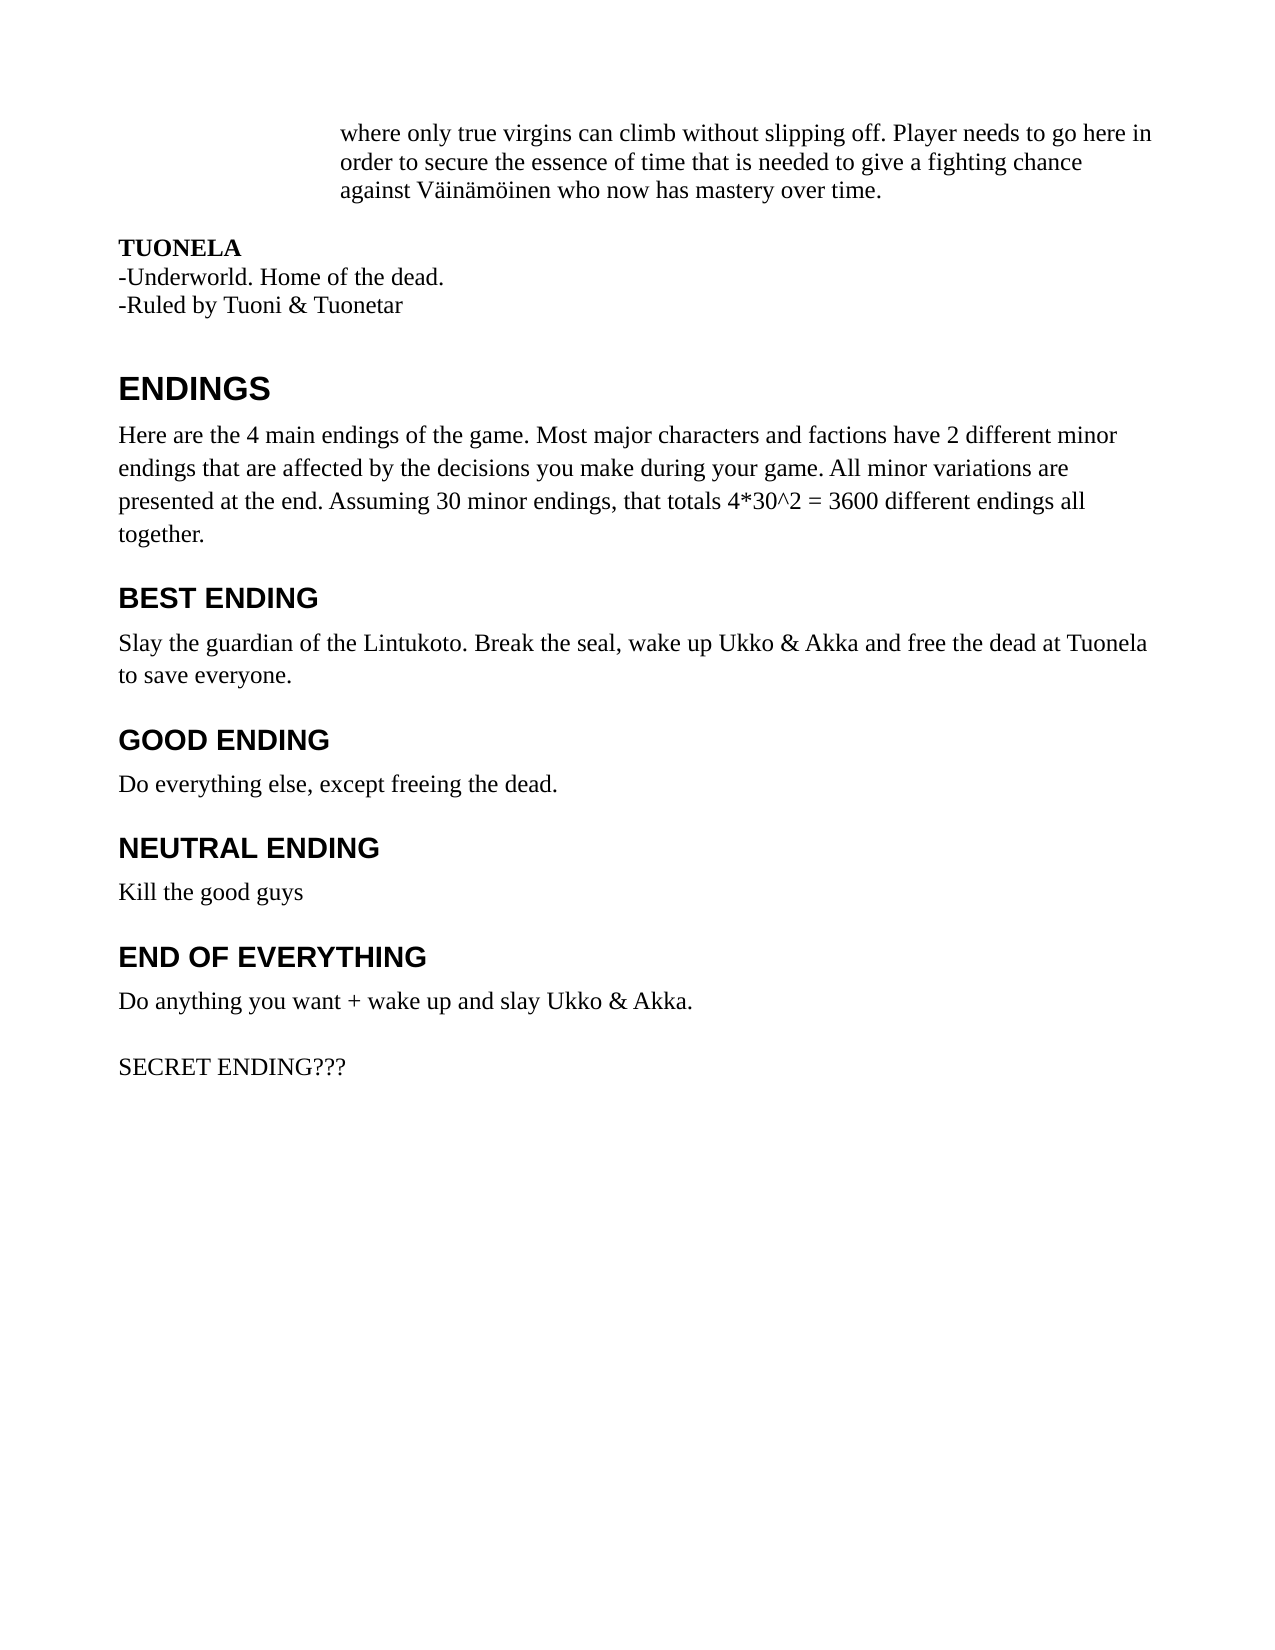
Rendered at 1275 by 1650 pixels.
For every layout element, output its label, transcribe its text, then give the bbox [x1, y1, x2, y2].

text -Ruled by Tuoni & Tuonetar [118, 291, 1157, 319]
text Here are the 4 main endings of the game. Most major characters and factions have 2 different minor endings that are affected by the decisions you make during your game. All minor variations are presented at the end. Assuming 30 minor endings, that totals 4*30^2 = 3600 different endings all together. [118, 420, 1157, 548]
subtitle NEUTRAL ENDING [118, 831, 1157, 865]
text where only true virgins can climb without slipping off. Player needs to go here in order to secure the essence of time that is needed to give a fighting chance [118, 118, 1157, 176]
text Do anything you want + wake up and slay Ukko & Akka. SECRET ENDING??? [118, 986, 1157, 1081]
text Do everything else, except freeing the dead. [118, 769, 1157, 798]
text -Underworld. Home of the dead. [118, 262, 1157, 291]
subtitle END OF EVERYTHING [118, 940, 1157, 973]
text Kill the good guys [118, 877, 1157, 906]
text Slay the guardian of the Lintukoto. Break the seal, wake up Ukko & Akka and free the dead at Tuonela to save everyone. [118, 628, 1157, 689]
subtitle BEST ENDING [118, 581, 1157, 615]
text TUONELA [118, 233, 1157, 262]
subtitle GOOD ENDING [118, 723, 1157, 757]
subtitle ENDINGS [118, 369, 1157, 408]
text against Väinämöinen who now has mastery over time. [118, 176, 1157, 204]
